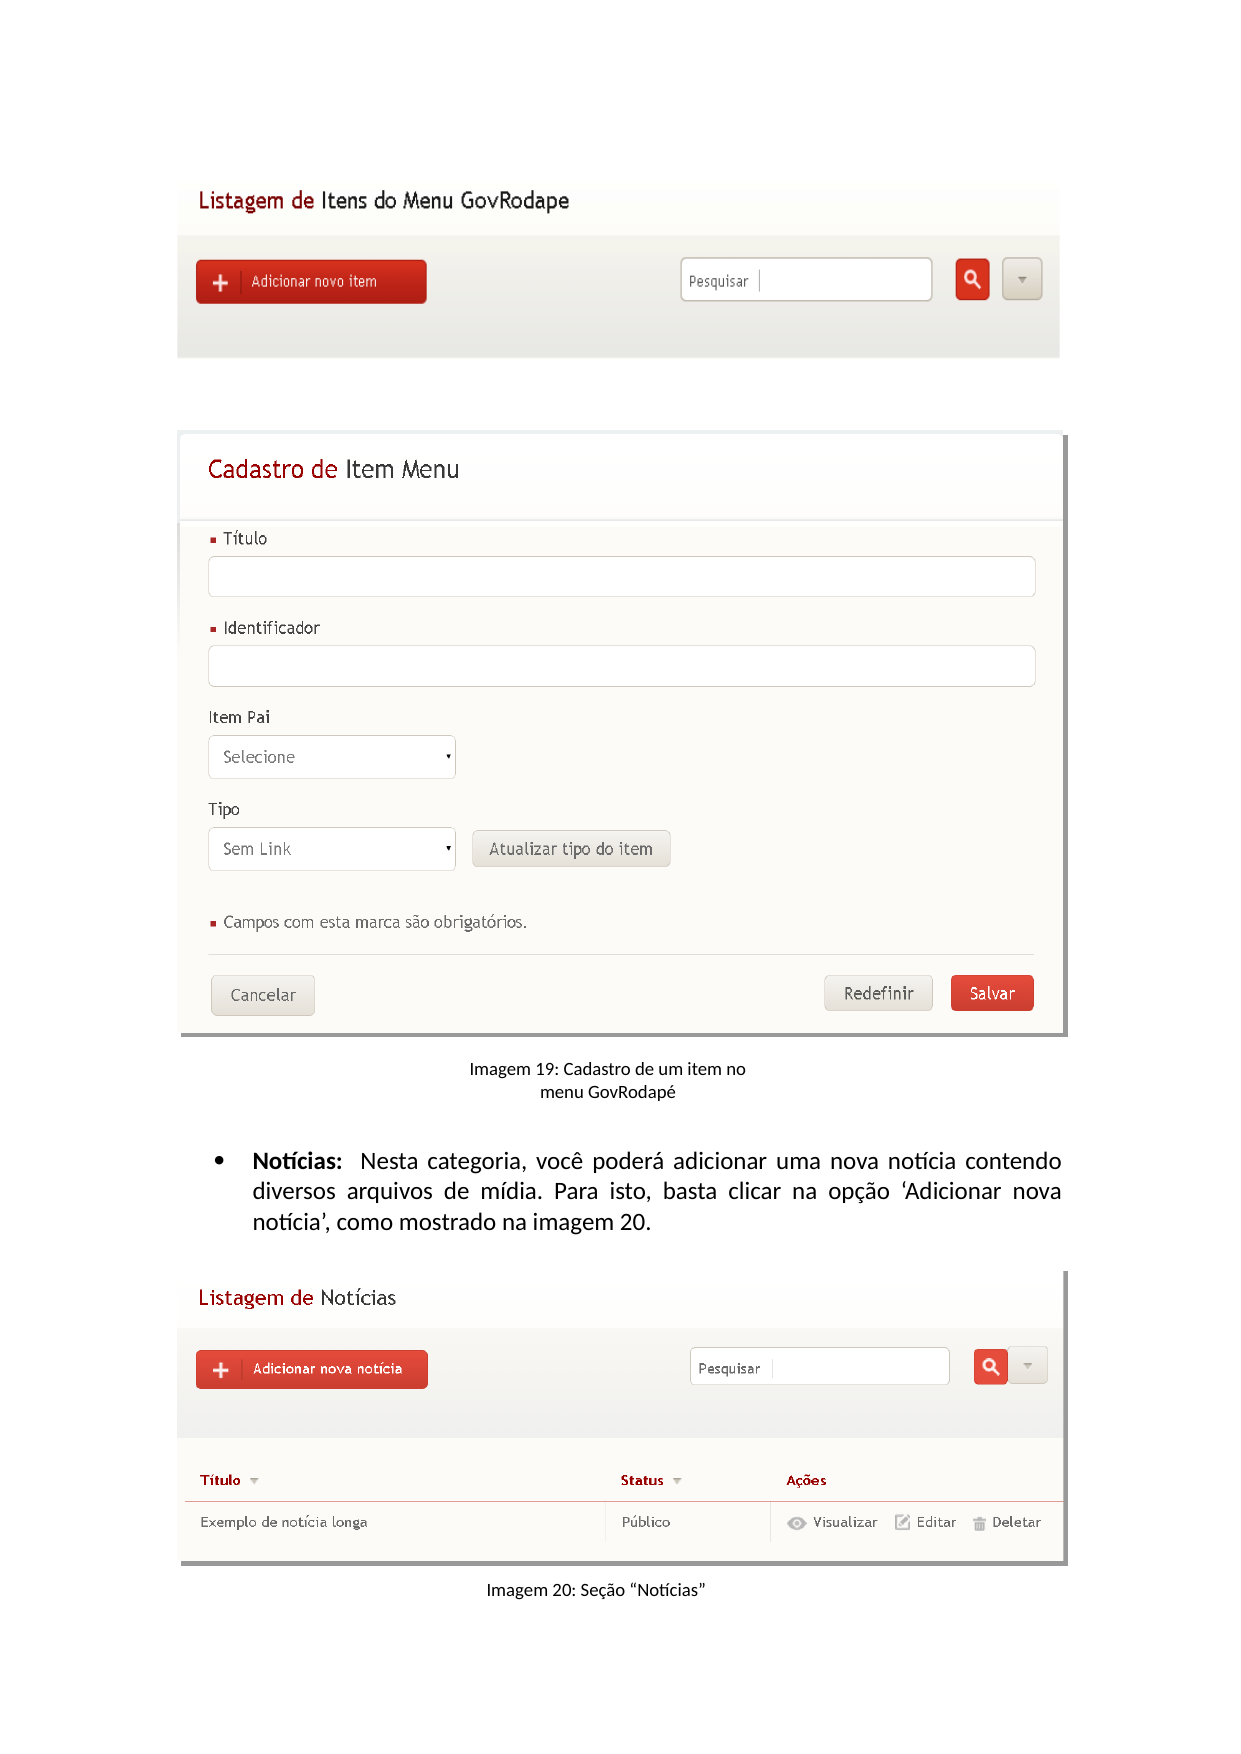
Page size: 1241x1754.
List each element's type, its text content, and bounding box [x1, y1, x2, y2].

text Imagem 19: Cadastro de um item no menu GovRodapé [447, 1057, 769, 1103]
picture [177, 178, 1060, 359]
text Imagem 20: Seção “Notícias” [435, 1578, 757, 1601]
list Notícias: Nesta categoria, você poderá adicionar uma nova notícia contendo diversos arquivos de mídia. Para isto, basta clicar na opção ‘Adicionar nova notícia’, como mostrado na imagem 20. [215, 1145, 1063, 1237]
picture [177, 1267, 1064, 1561]
picture [177, 430, 1063, 1033]
